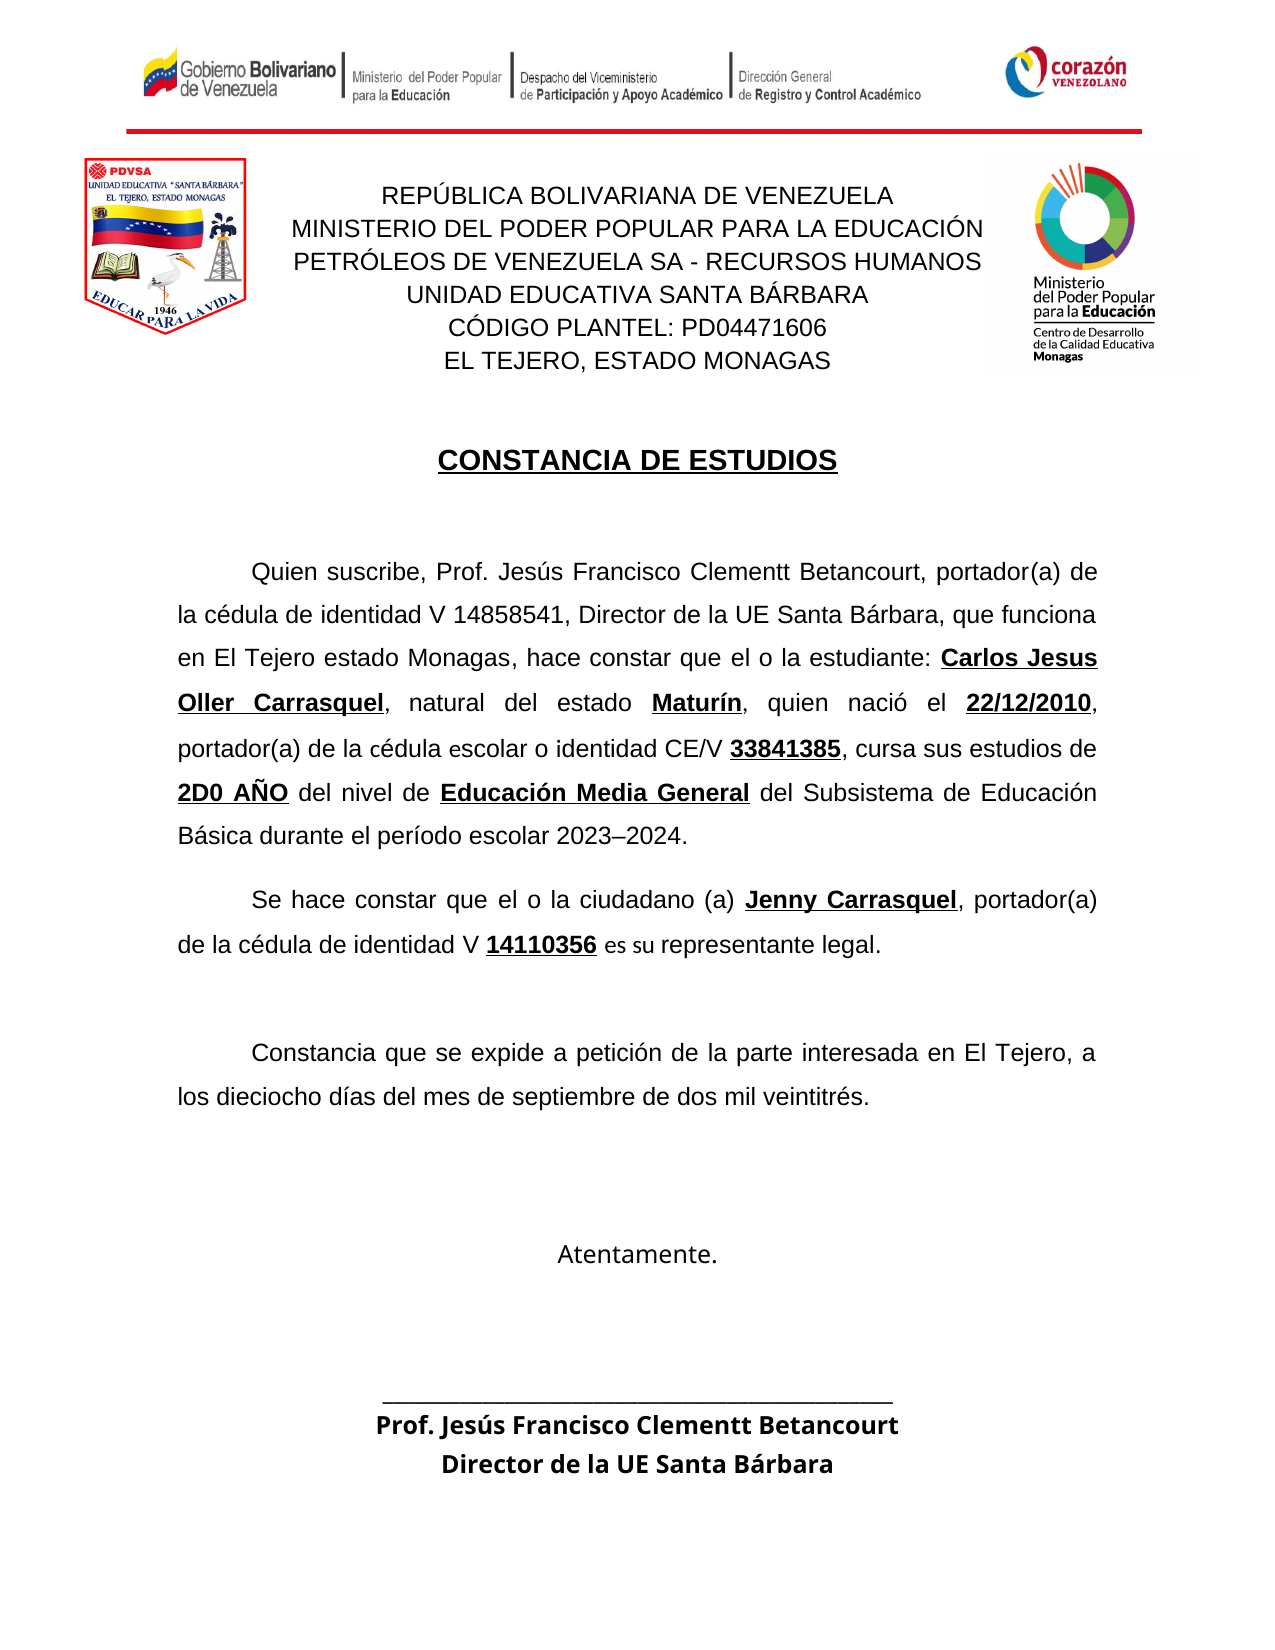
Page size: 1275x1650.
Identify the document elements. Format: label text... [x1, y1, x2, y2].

picture [126, 11, 1142, 134]
text Director de la UE Santa Bárbara [177, 1447, 1098, 1481]
text EL TEJERO, ESTADO MONAGAS [177, 346, 978, 374]
text Prof. Jesús Francisco Clementt Betancourt [177, 1407, 1098, 1441]
text UNIDAD EDUCATIVA SANTA BÁRBARA [252, 280, 978, 308]
text Atentamente. [177, 1237, 1098, 1271]
picture [79, 158, 252, 335]
text Se hace constar que el o la ciudadano (a) Jenny Carrasquel, portador(a) de la cédula de identidad V 14110356 es su representante legal. [177, 885, 1098, 959]
text Constancia que se expide a petición de la parte interesada en El Tejero, a los dieciocho días del mes de septiembre de dos mil veintitrés. [177, 1038, 1098, 1110]
subtitle PETRÓLEOS DE VENEZUELA SA - RECURSOS HUMANOS [252, 247, 978, 275]
subtitle REPÚBLICA BOLIVARIANA DE VENEZUELA [252, 181, 978, 209]
text Quien suscribe, Prof. Jesús Francisco Clementt Betancourt, portador(a) de la cédula de identidad V 14858541, Director de la UE Santa Bárbara, que funciona en El Tejero estado Monagas, hace constar que el o la estudiante: Carlos Jesus Oller Carrasquel, natural del estado Maturín, quien nació el 22/12/2010, portador(a) de la cédula escolar o identidad CE/V 33841385, cursa sus estudios de 2D0 AÑO del nivel de Educación Media General del Subsistema de Educación Básica durante el período escolar 2023–2024. [177, 557, 1098, 849]
subtitle CONSTANCIA DE ESTUDIOS [177, 443, 1098, 476]
subtitle MINISTERIO DEL PODER POPULAR PARA LA EDUCACIÓN [252, 214, 978, 242]
picture [978, 153, 1200, 377]
text ______________________________________________ [177, 1373, 1098, 1407]
text CÓDIGO PLANTEL: PD04471606 [177, 313, 978, 341]
